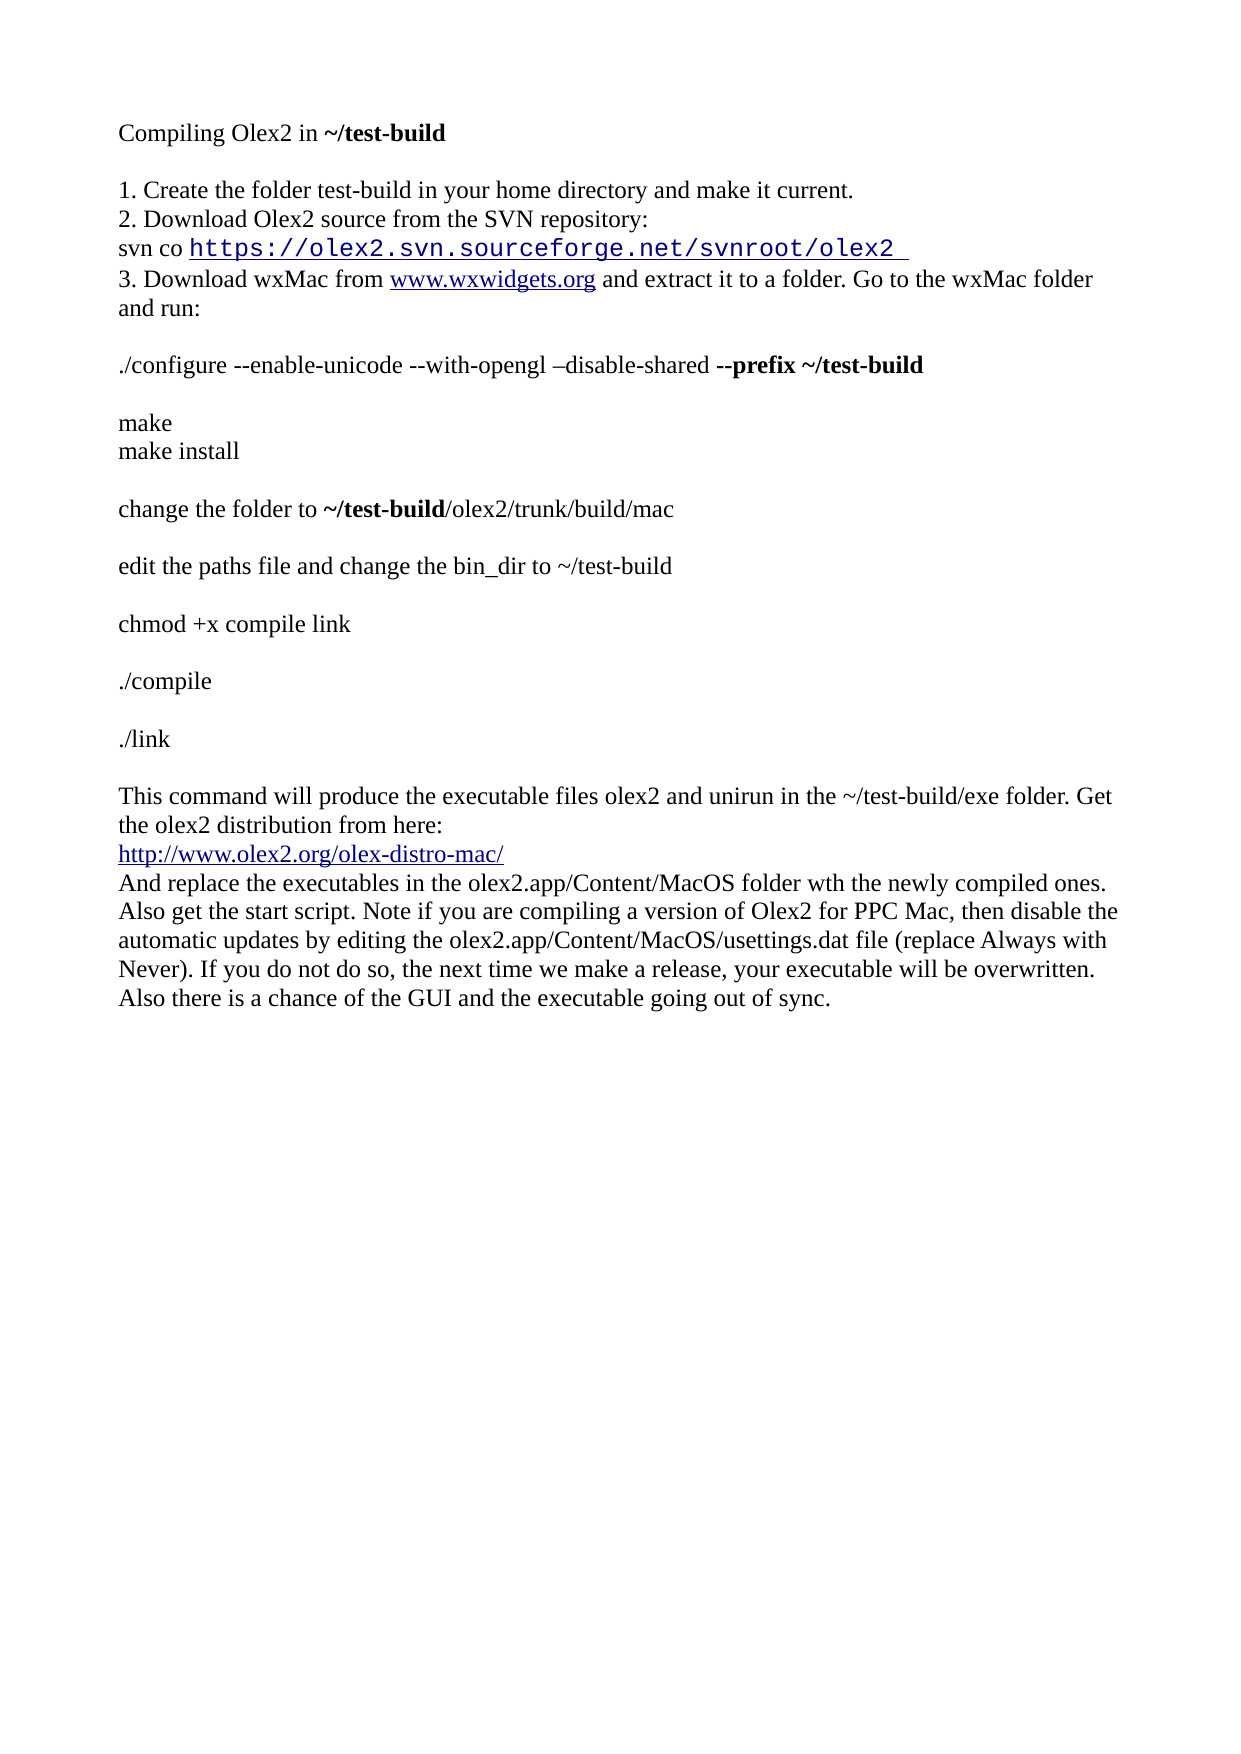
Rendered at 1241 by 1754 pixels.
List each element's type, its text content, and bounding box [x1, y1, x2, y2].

text chmod +x compile link [118, 609, 1122, 638]
text 1. Create the folder test-build in your home directory and make it current. [118, 176, 1122, 204]
text And replace the executables in the olex2.app/Content/MacOS folder wth the newly compiled ones. [118, 868, 1122, 896]
text edit the paths file and change the bin_dir to ~/test-build [118, 551, 1122, 580]
text 2. Download Olex2 source from the SVN repository: [118, 204, 1122, 233]
text svn co https://olex2.svn.sourceforge.net/svnroot/olex2 [118, 233, 1122, 264]
text change the folder to ~/test-build/olex2/trunk/build/mac [118, 494, 1122, 523]
text make install [118, 436, 1122, 465]
text make [118, 408, 1122, 436]
text Also get the start script. Note if you are compiling a version of Olex2 for PPC Mac, then disable the automatic updates by editing the olex2.app/Content/MacOS/usettings.dat file (replace Always with Never). If you do not do so, the next time we make a release, your executable will be overwritten. Also there is a chance of the GUI and the executable going out of sync. [118, 896, 1122, 1011]
text This command will produce the executable files olex2 and unirun in the ~/test-build/exe folder. Get the olex2 distribution from here: [118, 781, 1122, 839]
text http://www.olex2.org/olex-distro-mac/ [118, 839, 1122, 868]
text ./compile [118, 666, 1122, 695]
text Compiling Olex2 in ~/test-build [118, 118, 1122, 147]
text ./link [118, 724, 1122, 753]
text 3. Download wxMac from www.wxwidgets.org and extract it to a folder. Go to the wxMac folder and run: [118, 264, 1122, 321]
text ./configure --enable-unicode --with-opengl –disable-shared --prefix ~/test-build [118, 350, 1122, 379]
